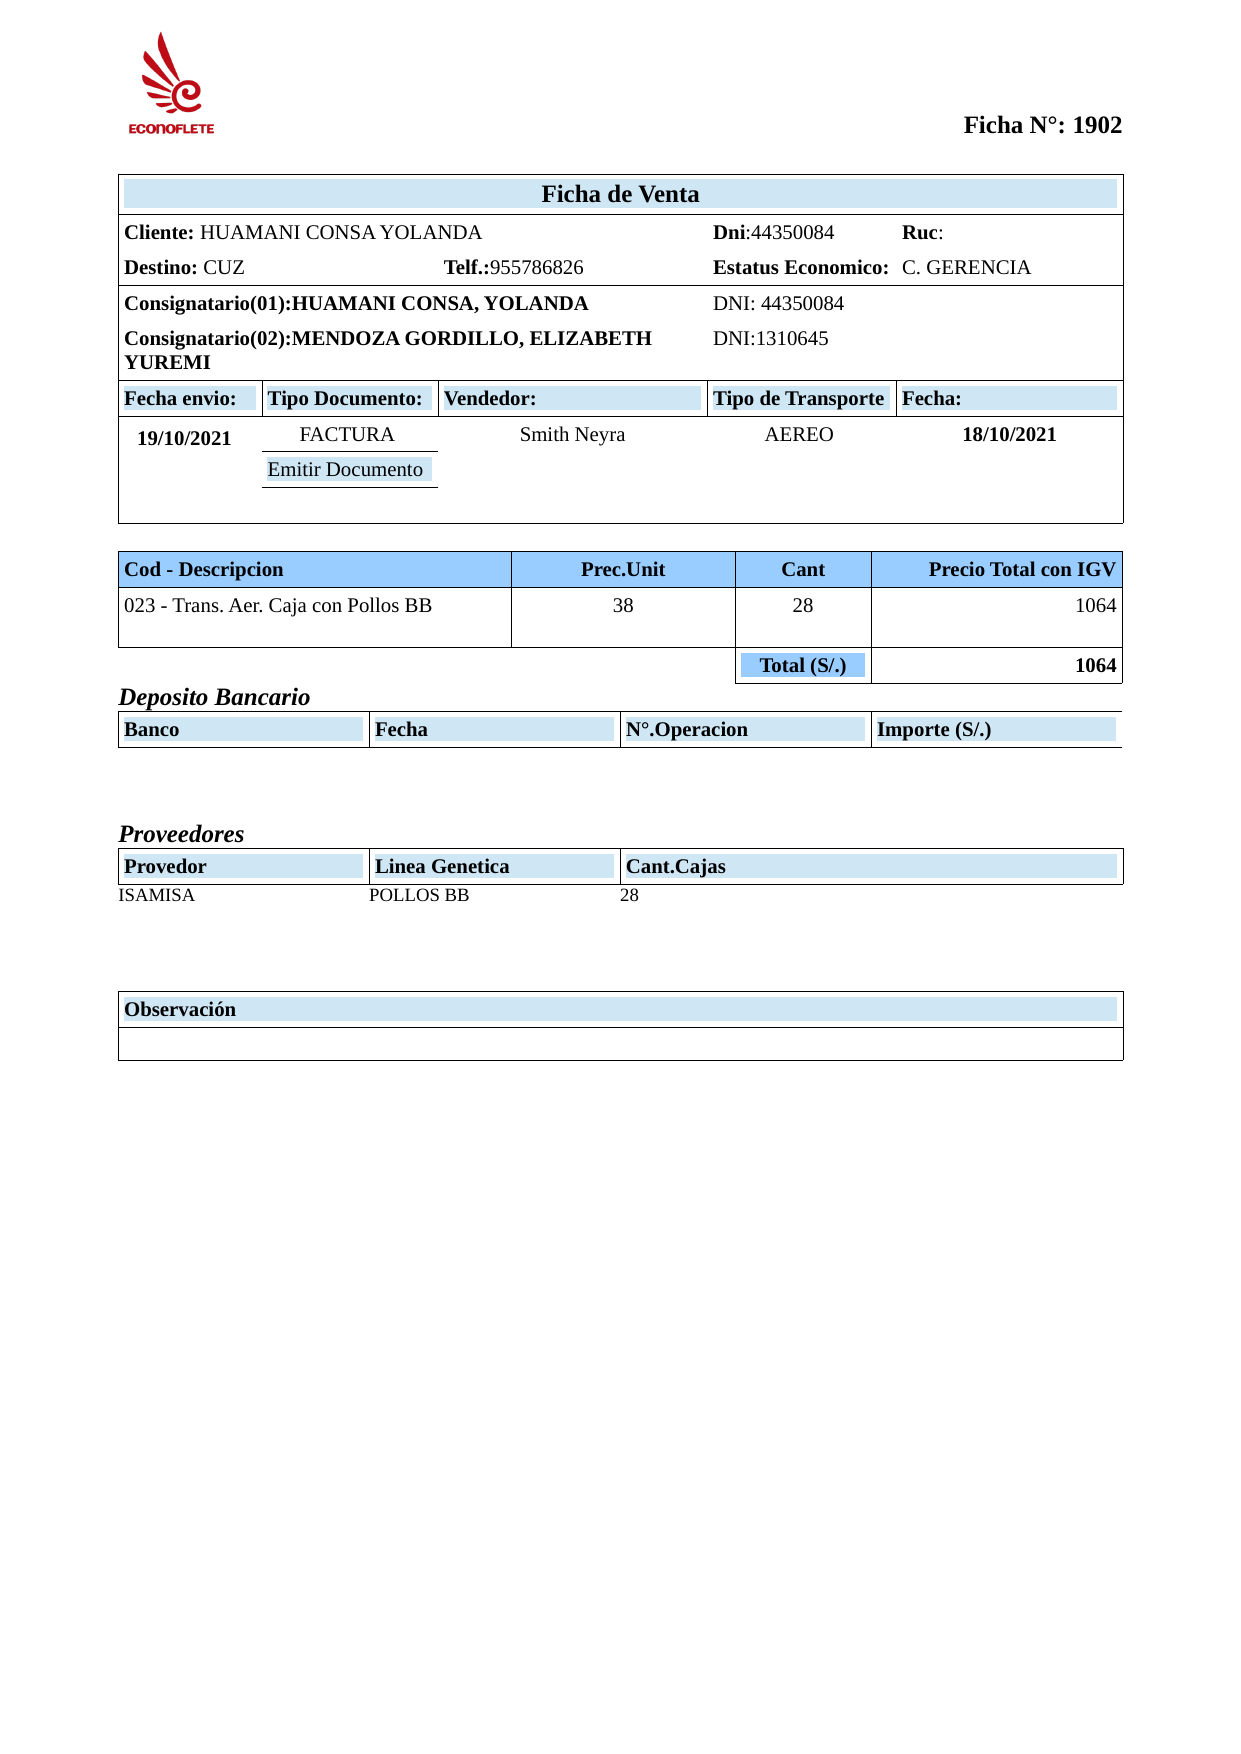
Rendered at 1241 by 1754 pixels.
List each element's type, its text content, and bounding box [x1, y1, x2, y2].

table_cell Destino: CUZ [119, 249, 438, 285]
table_cell [118, 927, 369, 948]
table_cell 19/10/2021 [119, 417, 262, 523]
table_cell Consignatario(02):MENDOZA GORDILLO, ELIZABETH YUREMI [119, 321, 707, 380]
table_header Fecha [370, 712, 620, 747]
table_cell C. GERENCIA [896, 249, 1123, 285]
table_cell [118, 970, 369, 991]
table_cell Tipo Documento: [263, 381, 438, 416]
table_cell [369, 905, 620, 927]
table_cell [369, 927, 620, 948]
table_cell 28 [736, 588, 871, 647]
table_cell Emitir Documento [262, 452, 438, 487]
table_header Linea Genetica [370, 849, 620, 883]
table_cell [118, 771, 369, 795]
table_cell [118, 905, 369, 927]
table_cell [620, 927, 1123, 948]
table_cell 18/10/2021 [896, 417, 1123, 523]
table_cell 023 - Trans. Aer. Caja con Pollos BB [119, 588, 511, 647]
table_cell [118, 795, 369, 819]
table_header Provedor [119, 849, 369, 883]
table_cell Cliente: HUAMANI CONSA YOLANDA [119, 215, 707, 249]
table_cell [871, 748, 1122, 771]
table_cell [118, 648, 511, 682]
table_header Banco [119, 712, 369, 747]
table_cell 38 [512, 588, 735, 647]
table_cell DNI:1310645 [707, 321, 1123, 380]
table_cell FACTURA [262, 417, 438, 451]
text Deposito Bancario [118, 682, 1122, 711]
table_cell Fecha: [897, 381, 1123, 416]
table_cell [369, 948, 620, 970]
table_cell Total (S/.) [736, 648, 871, 682]
table_header Observación [119, 992, 1123, 1027]
table_cell [369, 771, 620, 795]
table_cell [369, 970, 620, 991]
table_cell [620, 970, 1123, 991]
picture [118, 31, 225, 134]
table_header Cod - Descripcion [119, 552, 511, 587]
table_cell Tipo de Transporte [708, 381, 896, 416]
table_cell [118, 748, 369, 771]
table_cell Consignatario(01):HUAMANI CONSA, YOLANDA [119, 286, 707, 321]
table_cell [620, 948, 1123, 970]
table_header Precio Total con IGV [872, 552, 1122, 587]
table_header Importe (S/.) [872, 712, 1122, 747]
table_cell Telf.:955786826 [438, 249, 707, 285]
table_cell POLLOS BB [369, 885, 620, 905]
table_cell [118, 948, 369, 970]
table_cell [620, 905, 1123, 927]
table_cell Smith Neyra [438, 417, 707, 523]
table_cell Fecha envio: [119, 381, 262, 416]
table_cell ISAMISA [118, 885, 369, 905]
table_cell [871, 795, 1122, 819]
table_header N°.Operacion [621, 712, 871, 747]
table_cell Ruc: [896, 215, 1123, 249]
table_cell [620, 771, 871, 795]
table_cell [511, 648, 735, 682]
table_cell 28 [620, 885, 1123, 905]
table_header Cant.Cajas [621, 849, 1123, 883]
table_cell 1064 [872, 648, 1122, 682]
table_cell Vendedor: [439, 381, 707, 416]
table_header Prec.Unit [512, 552, 735, 587]
table_cell [119, 1028, 1123, 1060]
table_cell AEREO [707, 417, 896, 523]
table_cell Estatus Economico: [707, 249, 896, 285]
table_cell [369, 795, 620, 819]
table_header Cant [736, 552, 871, 587]
text Proveedores [118, 819, 1122, 848]
table_cell [620, 795, 871, 819]
table_cell [620, 748, 871, 771]
table_cell DNI: 44350084 [707, 286, 1123, 321]
table_header Ficha de Venta [119, 175, 1123, 214]
table_cell [369, 748, 620, 771]
table_cell [262, 488, 438, 523]
table_cell 1064 [872, 588, 1122, 647]
table_cell [871, 771, 1122, 795]
table_cell Dni:44350084 [707, 215, 896, 249]
